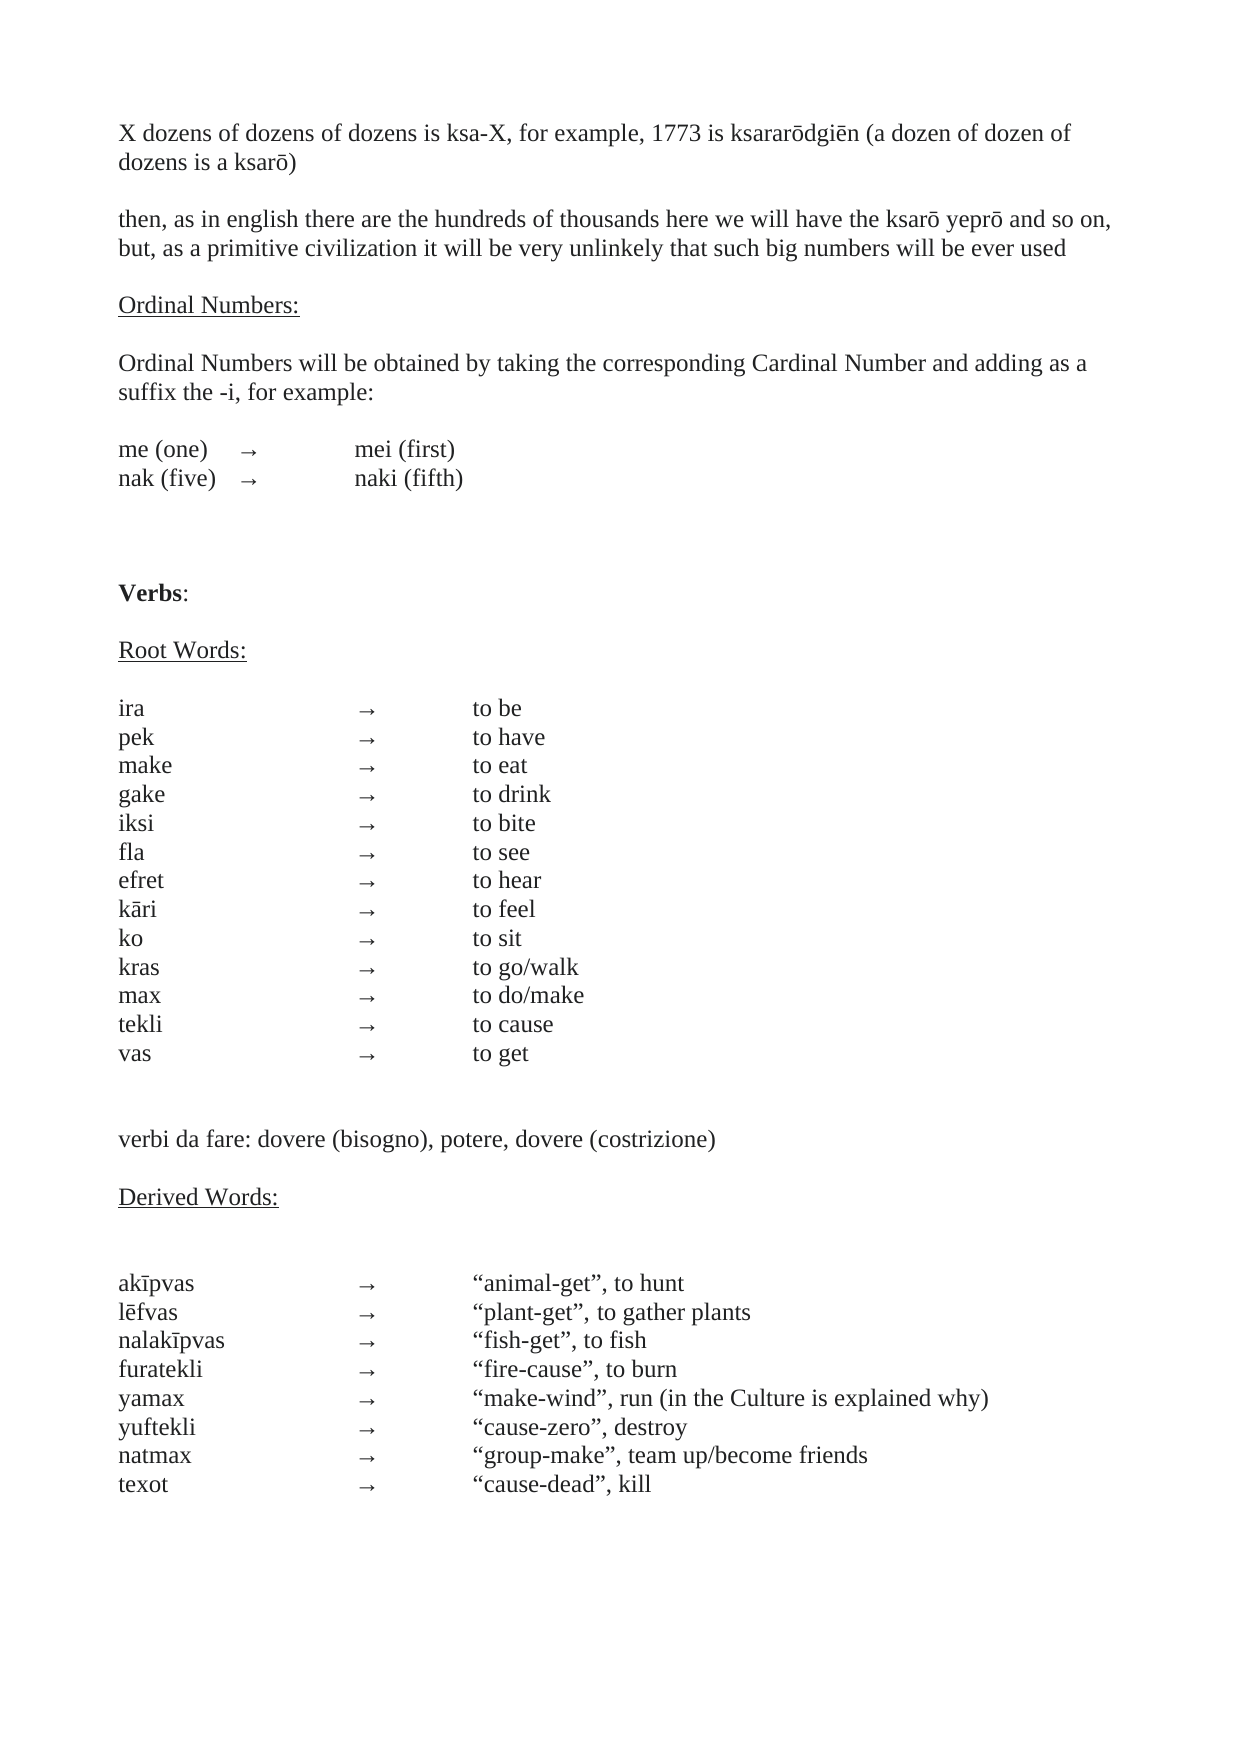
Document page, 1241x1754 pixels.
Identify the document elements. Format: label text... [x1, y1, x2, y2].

text furatekli → “fire-cause”, to burn [118, 1354, 1122, 1383]
text make → to eat [118, 751, 1122, 779]
text ko → to sit [118, 923, 1122, 952]
text vas → to get [118, 1038, 1122, 1067]
text texot → “cause-dead”, kill [118, 1469, 1122, 1498]
text efret → to hear [118, 866, 1122, 894]
text pek → to have [118, 722, 1122, 751]
text fla → to see [118, 837, 1122, 866]
text X dozens of dozens of dozens is ksa-X, for example, 1773 is ksararōdgiēn (a dozen of dozen of dozens is a ksarō) [118, 118, 1122, 176]
text natmax → “group-make”, team up/become friends [118, 1441, 1122, 1469]
text verbi da fare: dovere (bisogno), potere, dovere (costrizione) [118, 1124, 1122, 1153]
text kāri → to feel [118, 894, 1122, 923]
text Verbs: [118, 578, 1122, 607]
text me (one) → mei (first) [118, 434, 1122, 463]
text Ordinal Numbers: [118, 291, 1122, 319]
text lēfvas → “plant-get”, to gather plants [118, 1297, 1122, 1326]
text Derived Words: [118, 1182, 1122, 1211]
text Ordinal Numbers will be obtained by taking the corresponding Cardinal Number and adding as a suffix the -i, for example: [118, 348, 1122, 406]
text yamax → “make-wind”, run (in the Culture is explained why) [118, 1383, 1122, 1412]
text Root Words: [118, 636, 1122, 664]
text nak (five) → naki (fifth) [118, 463, 1122, 492]
text tekli → to cause [118, 1009, 1122, 1038]
text ira → to be [118, 693, 1122, 722]
text iksi → to bite [118, 808, 1122, 837]
text kras → to go/walk [118, 952, 1122, 981]
text gake → to drink [118, 779, 1122, 808]
text then, as in english there are the hundreds of thousands here we will have the ksarō yeprō and so on, but, as a primitive civilization it will be very unlinkely that such big numbers will be ever used [118, 204, 1122, 262]
text nalakīpvas → “fish-get”, to fish [118, 1326, 1122, 1354]
text max → to do/make [118, 981, 1122, 1009]
text yuftekli → “cause-zero”, destroy [118, 1412, 1122, 1441]
text akīpvas → “animal-get”, to hunt [118, 1268, 1122, 1297]
